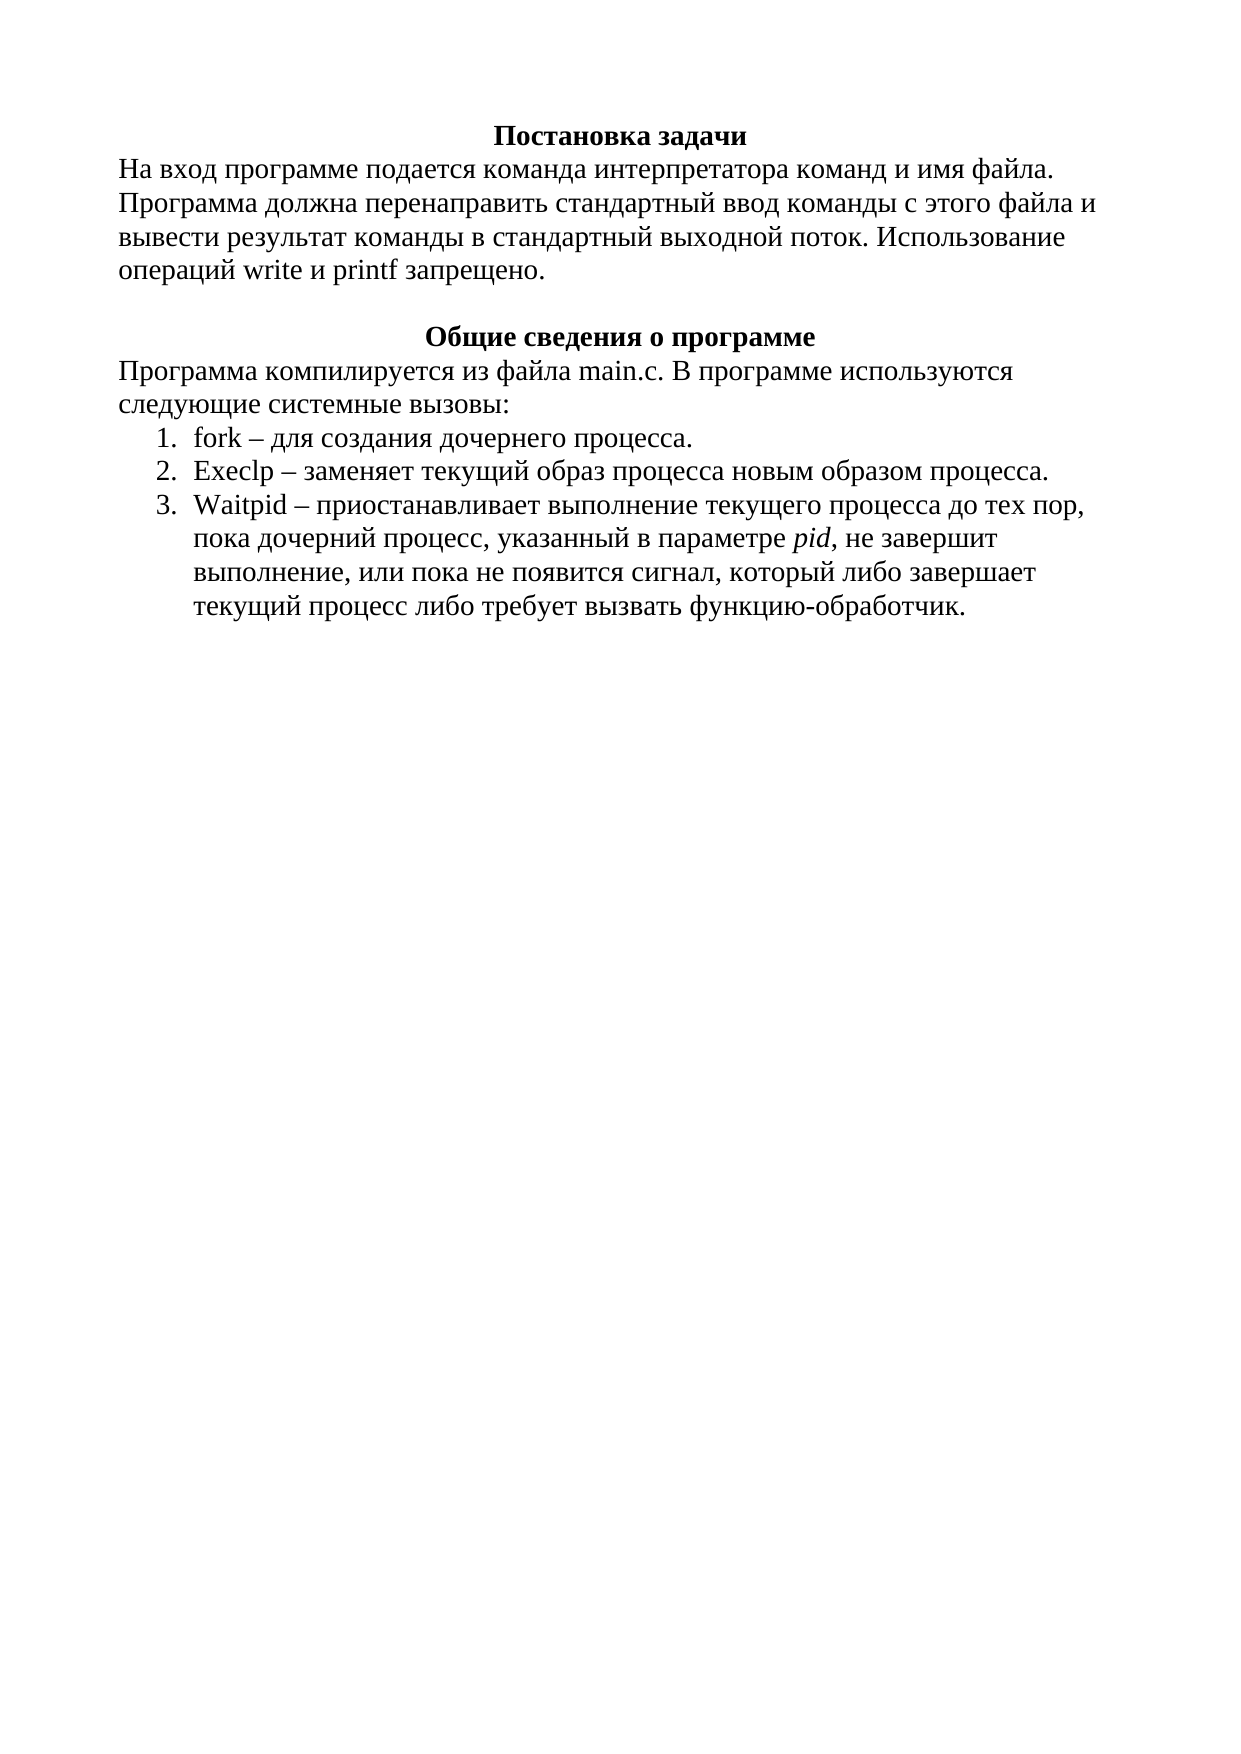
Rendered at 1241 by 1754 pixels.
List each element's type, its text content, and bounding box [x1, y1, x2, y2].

list Execlp – заменяет текущий образ процесса новым образом процесса. [156, 453, 1122, 487]
list Waitpid – приостанавливает выполнение текущего процесса до тех пор, пока дочерний процесс, указанный в параметре pid, не завершит выполнение, или пока не появится сигнал, который либо завершает текущий процесс либо требует вызвать функцию-обработчик. [156, 487, 1122, 621]
list fork – для создания дочернего процесса. [156, 420, 1122, 453]
text На вход программе подается команда интерпретатора команд и имя файла. Программа должна перенаправить стандартный ввод команды с этого файла и вывести результат команды в стандартный выходной поток. Использование операций write и printf запрещено. [118, 152, 1122, 286]
text Постановка задачи [118, 118, 1122, 152]
text Общие сведения о программе [118, 319, 1122, 353]
text Программа компилируется из файла main.c. В программе используются следующие системные вызовы: [118, 353, 1122, 420]
